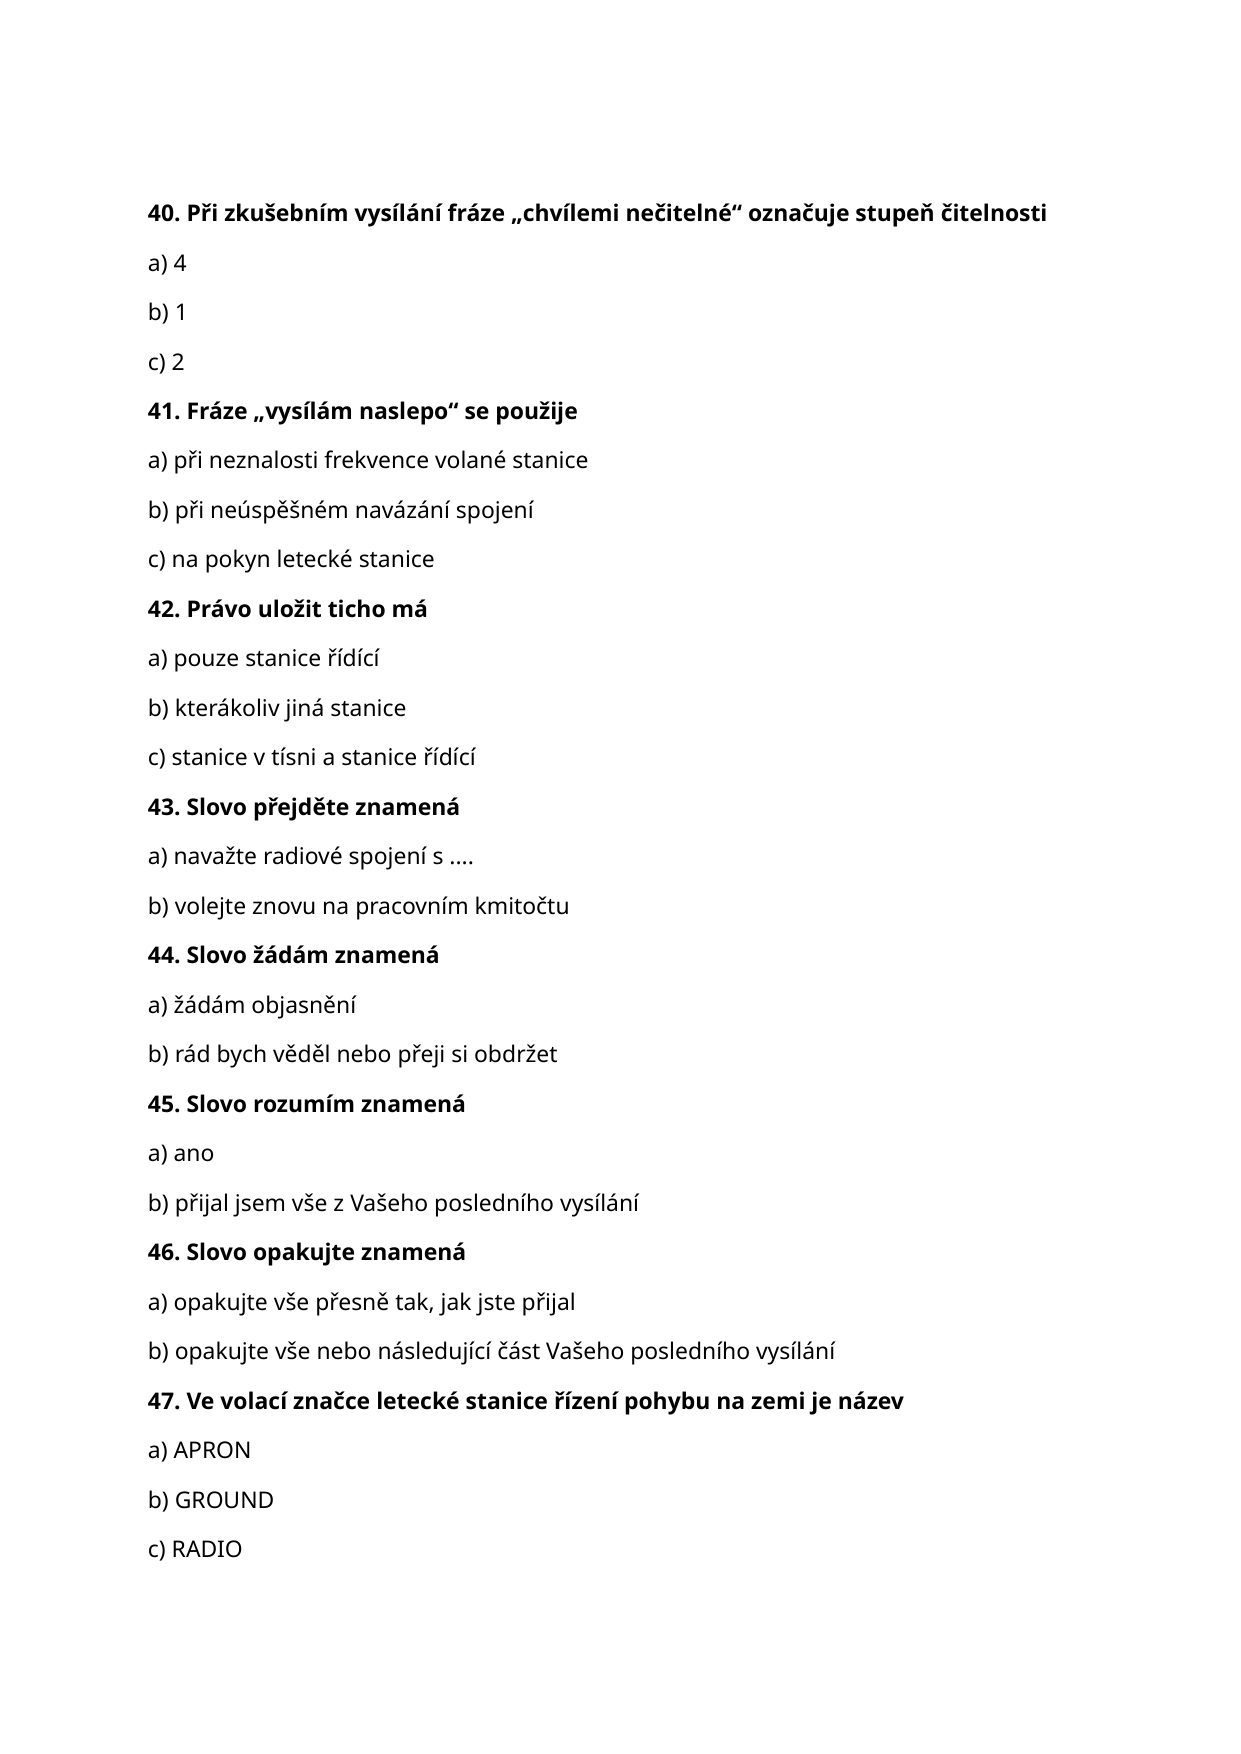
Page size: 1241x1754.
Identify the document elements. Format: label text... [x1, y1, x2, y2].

text a) 4 [148, 247, 1093, 278]
text b) opakujte vše nebo následující část Vašeho posledního vysílání [148, 1335, 1093, 1366]
text b) volejte znovu na pracovním kmitočtu [148, 890, 1093, 921]
text 42. Právo uložit ticho má [148, 593, 1093, 624]
text 41. Fráze „vysílám naslepo“ se použije [148, 395, 1093, 426]
text a) opakujte vše přesně tak, jak jste přijal [148, 1286, 1093, 1317]
text a) žádám objasnění [148, 989, 1093, 1020]
text a) navažte radiové spojení s .... [148, 840, 1093, 872]
text 44. Slovo žádám znamená [148, 939, 1093, 971]
text a) pouze stanice řídící [148, 642, 1093, 674]
text c) stanice v tísni a stanice řídící [148, 741, 1093, 773]
text 46. Slovo opakujte znamená [148, 1236, 1093, 1267]
text b) kterákoliv jiná stanice [148, 692, 1093, 723]
text b) přijal jsem vše z Vašeho posledního vysílání [148, 1187, 1093, 1218]
text b) 1 [148, 296, 1093, 327]
text a) při neznalosti frekvence volané stanice [148, 444, 1093, 476]
text b) při neúspěšném navázání spojení [148, 494, 1093, 525]
text c) 2 [148, 346, 1093, 377]
text b) rád bych věděl nebo přeji si obdržet [148, 1038, 1093, 1069]
text 45. Slovo rozumím znamená [148, 1088, 1093, 1119]
text c) na pokyn letecké stanice [148, 543, 1093, 575]
text a) APRON [148, 1434, 1093, 1465]
text 43. Slovo přejděte znamená [148, 791, 1093, 822]
text a) ano [148, 1137, 1093, 1168]
text b) GROUND [148, 1483, 1093, 1515]
text 47. Ve volací značce letecké stanice řízení pohybu na zemi je název [148, 1384, 1093, 1416]
text 40. Při zkušebním vysílání fráze „chvílemi nečitelné“ označuje stupeň čitelnosti [148, 197, 1093, 228]
text c) RADIO [148, 1533, 1093, 1564]
